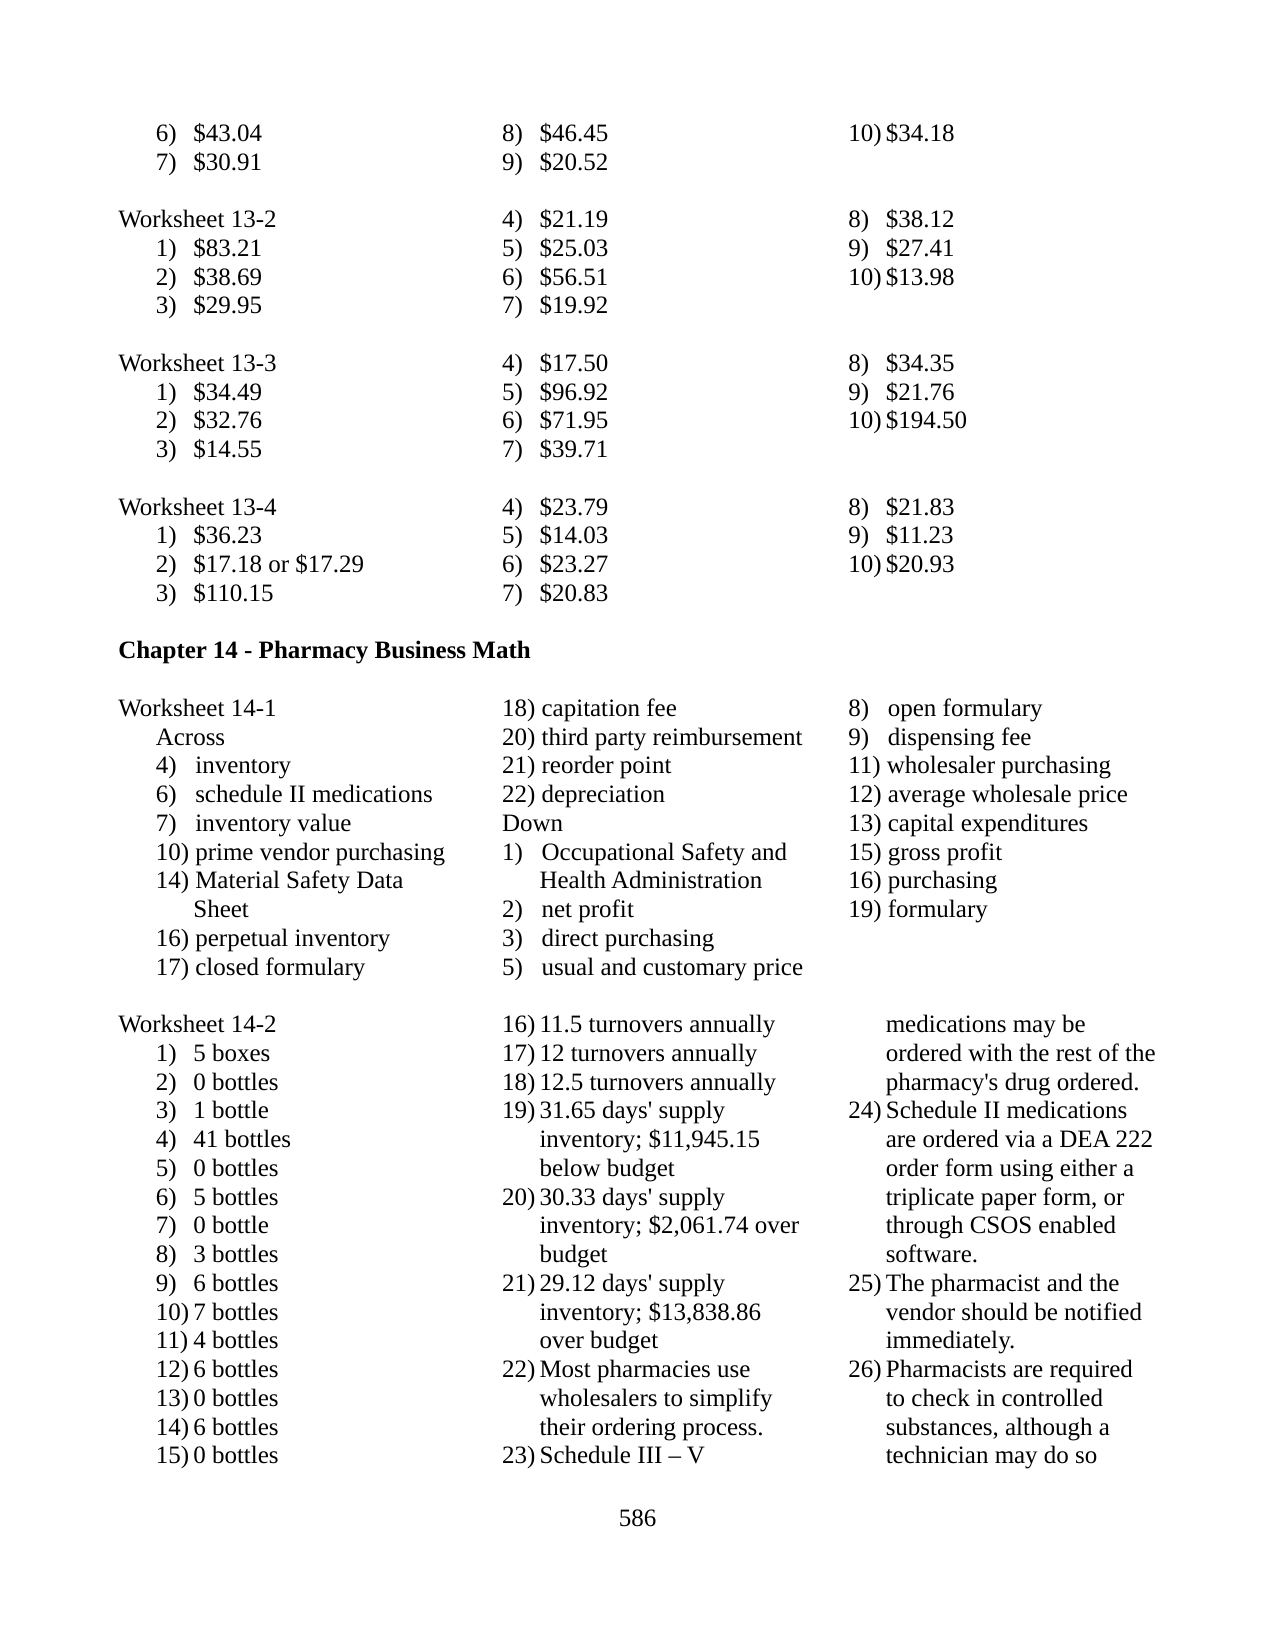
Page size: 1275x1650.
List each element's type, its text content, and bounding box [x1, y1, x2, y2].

text 22) depreciation [502, 779, 811, 808]
list $38.69 [156, 262, 464, 291]
list $17.50 [502, 348, 811, 377]
list $19.92 [502, 291, 811, 319]
list $43.04 [156, 118, 464, 147]
list $56.51 [502, 262, 811, 291]
list $20.83 [502, 578, 811, 607]
list $194.50 [848, 406, 1157, 434]
text 7) inventory value [156, 808, 464, 837]
list $83.21 [156, 233, 464, 262]
text 20) third party reimbursement [502, 722, 811, 751]
list 0 bottles [156, 1067, 464, 1096]
list 0 bottles [156, 1383, 464, 1412]
list $96.92 [502, 377, 811, 406]
list $46.45 [502, 118, 811, 147]
list $23.79 [502, 492, 811, 521]
list $11.23 [848, 521, 1157, 549]
list $25.03 [502, 233, 811, 262]
text 14) Material Safety Data Sheet [156, 866, 464, 923]
text 17) closed formulary [156, 952, 464, 981]
list medications may be ordered with the rest of the pharmacy's drug ordered. [848, 1009, 1157, 1096]
list $14.55 [156, 434, 464, 463]
text 1) Occupational Safety and Health Administration [502, 837, 811, 894]
list $71.95 [502, 406, 811, 434]
list $13.98 [848, 262, 1157, 291]
list $17.18 or $17.29 [156, 549, 464, 578]
text 2) net profit [502, 894, 811, 923]
list $30.91 [156, 147, 464, 176]
list 31.65 days' supply inventory; $11,945.15 below budget [502, 1096, 811, 1182]
list $14.03 [502, 521, 811, 549]
text Worksheet 14-2 [118, 1009, 464, 1038]
list 0 bottles [156, 1441, 464, 1469]
list 12.5 turnovers annually [502, 1067, 811, 1096]
text 8) open formulary [848, 693, 1157, 722]
text Down [502, 808, 811, 837]
list $21.76 [848, 377, 1157, 406]
list $27.41 [848, 233, 1157, 262]
list 3 bottles [156, 1239, 464, 1268]
list $39.71 [502, 434, 811, 463]
list 12 turnovers annually [502, 1038, 811, 1067]
text 15) gross profit [848, 837, 1157, 866]
list 6 bottles [156, 1354, 464, 1383]
list $34.18 [848, 118, 1157, 147]
text 10) prime vendor purchasing [156, 837, 464, 866]
list Most pharmacies use wholesalers to simplify their ordering process. [502, 1354, 811, 1441]
list $20.52 [502, 147, 811, 176]
text 18) capitation fee [502, 693, 811, 722]
list $21.19 [502, 204, 811, 233]
text Worksheet 13-2 [118, 204, 464, 233]
list 29.12 days' supply inventory; $13,838.86 over budget [502, 1268, 811, 1354]
text 13) capital expenditures [848, 808, 1157, 837]
text 16) purchasing [848, 866, 1157, 894]
text 11) wholesaler purchasing [848, 751, 1157, 779]
text 3) direct purchasing [502, 923, 811, 952]
text 4) inventory [156, 751, 464, 779]
text 6) schedule II medications [156, 779, 464, 808]
text 9) dispensing fee [848, 722, 1157, 751]
text 12) average wholesale price [848, 779, 1157, 808]
list $21.83 [848, 492, 1157, 521]
list 11.5 turnovers annually [502, 1009, 811, 1038]
list $38.12 [848, 204, 1157, 233]
text 19) formulary [848, 894, 1157, 923]
list 5 boxes [156, 1038, 464, 1067]
list 4 bottles [156, 1326, 464, 1354]
list $32.76 [156, 406, 464, 434]
list $34.49 [156, 377, 464, 406]
list 1 bottle [156, 1096, 464, 1124]
list $29.95 [156, 291, 464, 319]
text Worksheet 13-3 [118, 348, 464, 377]
text Chapter 14 - Pharmacy Business Math [118, 636, 1157, 664]
list The pharmacist and the vendor should be notified immediately. [848, 1268, 1157, 1354]
list Schedule II medications are ordered via a DEA 222 order form using either a triplicate paper form, or through CSOS enabled software. [848, 1096, 1157, 1268]
list 41 bottles [156, 1124, 464, 1153]
list 7 bottles [156, 1297, 464, 1326]
list 6 bottles [156, 1412, 464, 1441]
list 0 bottle [156, 1211, 464, 1239]
text 16) perpetual inventory [156, 923, 464, 952]
text 21) reorder point [502, 751, 811, 779]
list 5 bottles [156, 1182, 464, 1211]
text 5) usual and customary price [502, 952, 811, 981]
text Across [156, 722, 464, 751]
list 30.33 days' supply inventory; $2,061.74 over budget [502, 1182, 811, 1268]
list $36.23 [156, 521, 464, 549]
list 6 bottles [156, 1268, 464, 1297]
list Pharmacists are required to check in controlled substances, although a technician may do so [848, 1354, 1157, 1469]
list Schedule III – V [502, 1441, 811, 1469]
list $110.15 [156, 578, 464, 607]
list $23.27 [502, 549, 811, 578]
list $34.35 [848, 348, 1157, 377]
text Worksheet 13-4 [118, 492, 464, 521]
list $20.93 [848, 549, 1157, 578]
text Worksheet 14-1 [118, 693, 464, 722]
list 0 bottles [156, 1153, 464, 1182]
